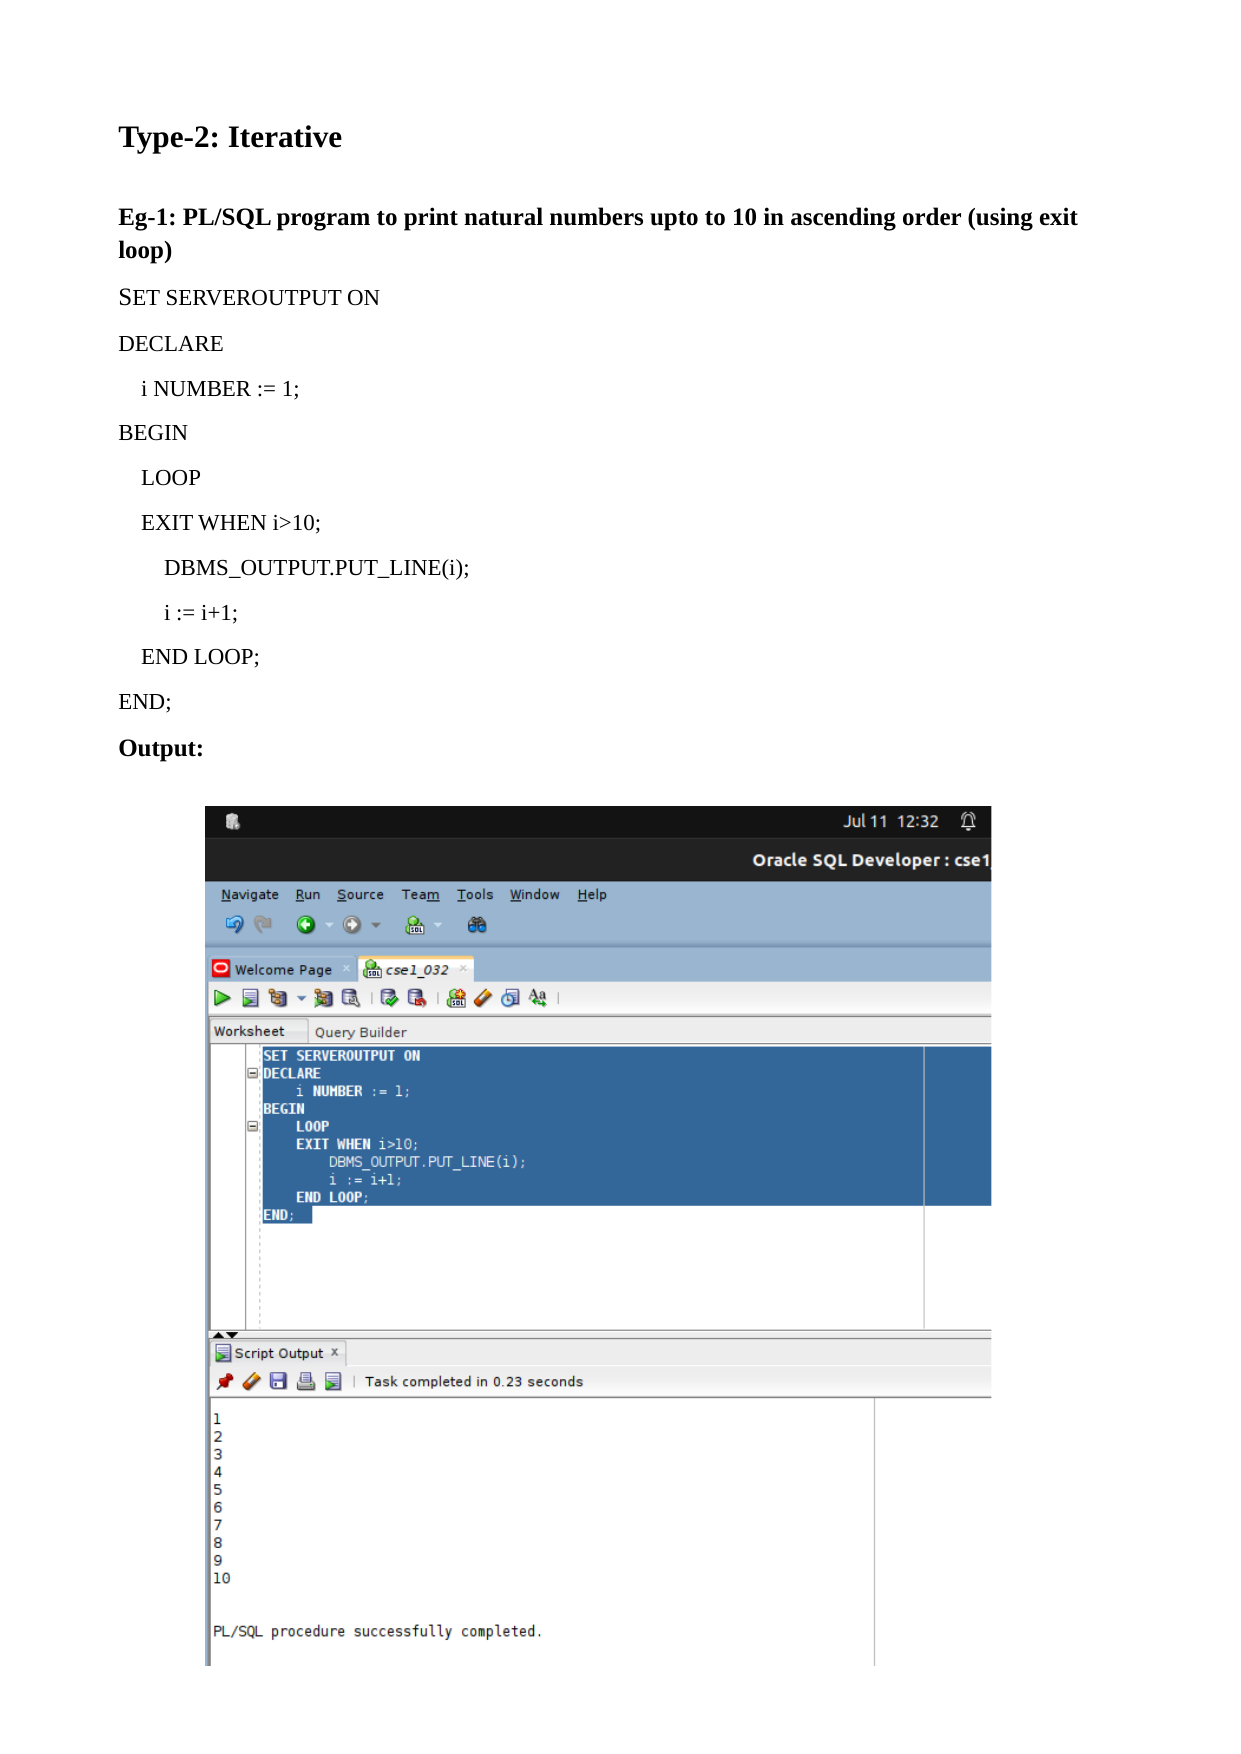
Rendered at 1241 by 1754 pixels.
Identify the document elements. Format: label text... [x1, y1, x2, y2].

text DECLARE [118, 330, 1122, 356]
text LOOP [118, 464, 1122, 491]
text END LOOP; [118, 643, 1122, 670]
text i NUMBER := 1; [118, 375, 1122, 401]
text Output: [118, 733, 1122, 762]
text i := i+1; [118, 599, 1122, 625]
text EXIT WHEN i>10; [118, 509, 1122, 535]
text SET SERVEROUTPUT ON [118, 282, 1122, 311]
text Type-2: Iterative [118, 118, 1122, 154]
text BEGIN [118, 419, 1122, 446]
text Eg-1: PL/SQL program to print natural numbers upto to 10 in ascending order (using exit loop) [118, 202, 1122, 263]
text END; [118, 688, 1122, 714]
text DBMS_OUTPUT.PUT_LINE(i); [118, 554, 1122, 580]
picture [205, 806, 992, 1666]
